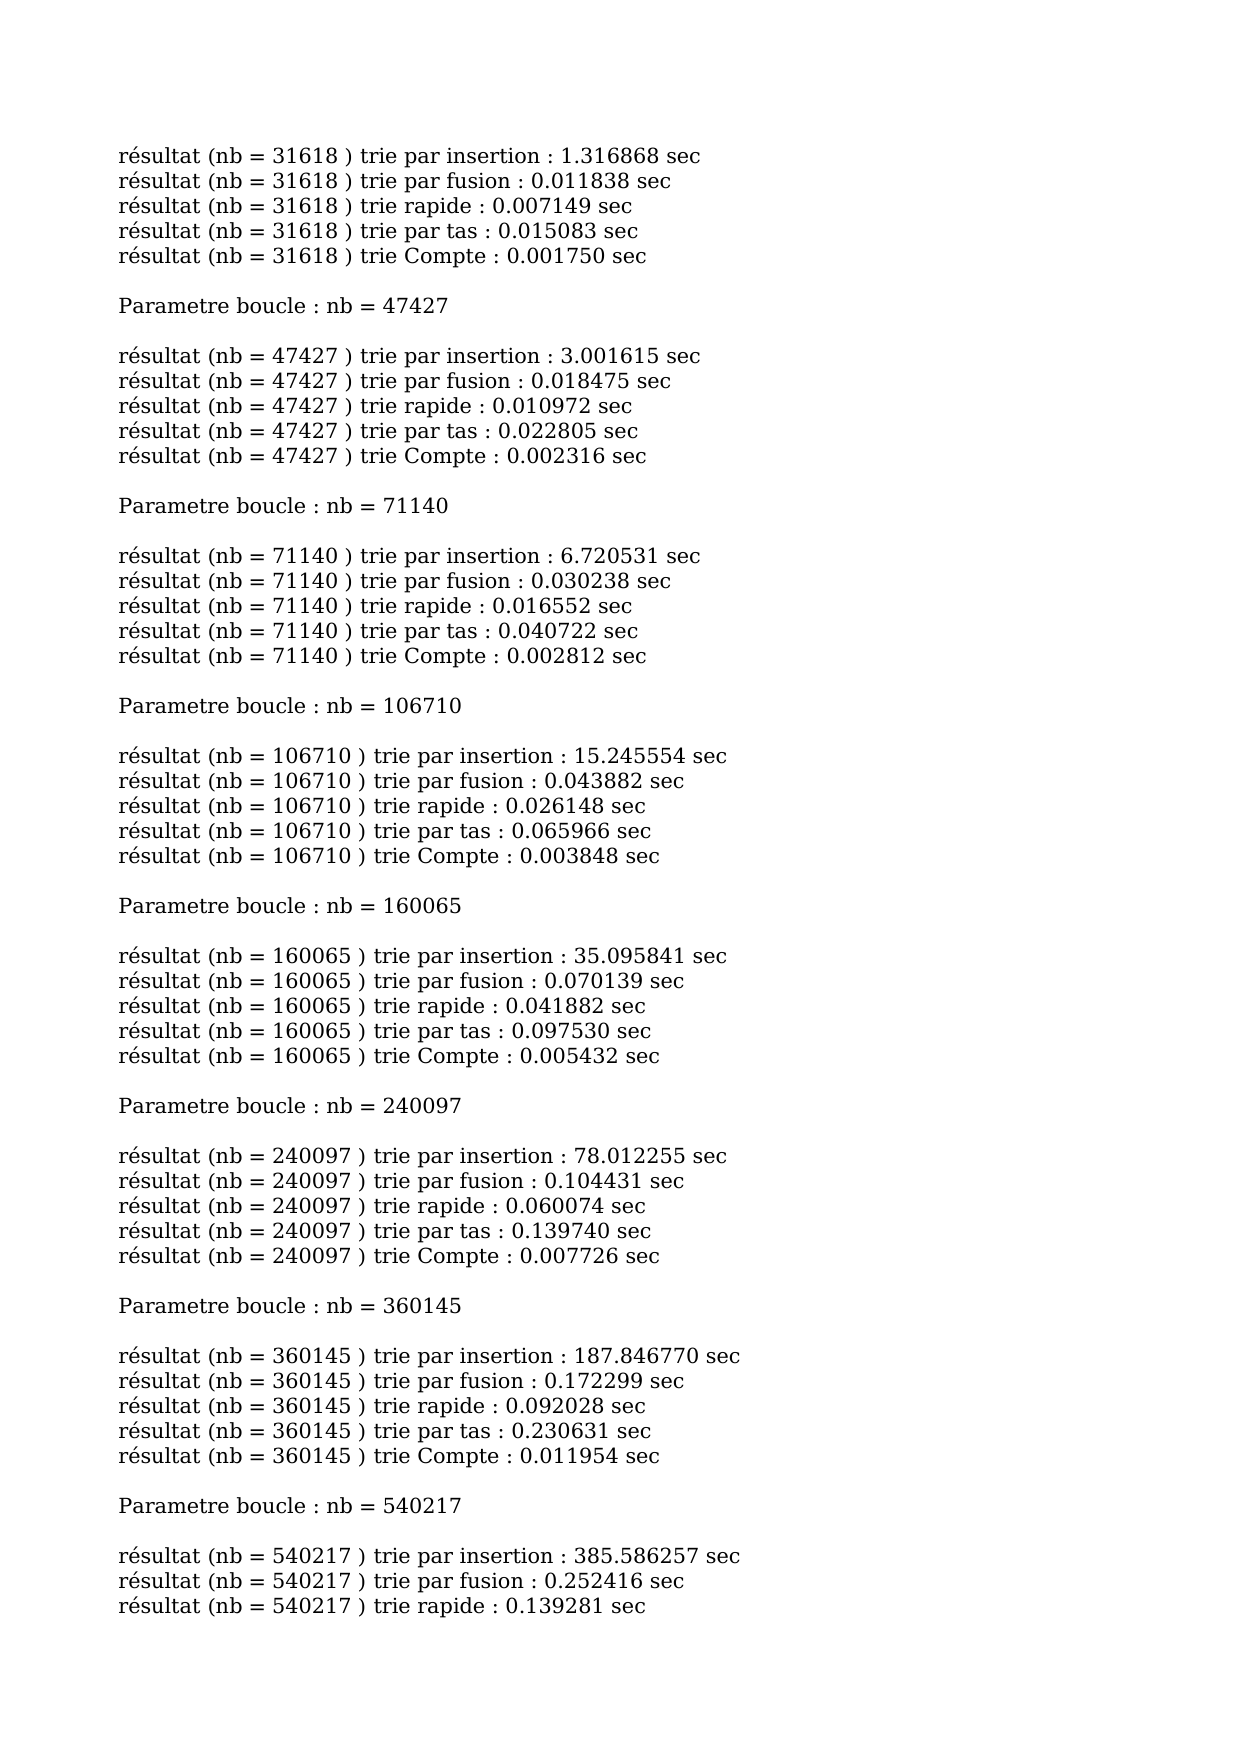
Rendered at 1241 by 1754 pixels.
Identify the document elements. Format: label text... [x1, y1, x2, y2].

text résultat (nb = 540217 ) trie par insertion : 385.586257 sec [118, 1543, 1122, 1568]
text résultat (nb = 47427 ) trie Compte : 0.002316 sec [118, 443, 1122, 468]
text Parametre boucle : nb = 71140 [118, 493, 1122, 518]
text résultat (nb = 360145 ) trie par tas : 0.230631 sec [118, 1418, 1122, 1443]
text résultat (nb = 31618 ) trie par fusion : 0.011838 sec [118, 168, 1122, 193]
text résultat (nb = 160065 ) trie par fusion : 0.070139 sec [118, 968, 1122, 993]
text résultat (nb = 360145 ) trie rapide : 0.092028 sec [118, 1393, 1122, 1418]
text résultat (nb = 160065 ) trie rapide : 0.041882 sec [118, 993, 1122, 1018]
text résultat (nb = 71140 ) trie par tas : 0.040722 sec [118, 618, 1122, 643]
text résultat (nb = 47427 ) trie rapide : 0.010972 sec [118, 393, 1122, 418]
text résultat (nb = 106710 ) trie par tas : 0.065966 sec [118, 818, 1122, 843]
text résultat (nb = 47427 ) trie par tas : 0.022805 sec [118, 418, 1122, 443]
text résultat (nb = 106710 ) trie rapide : 0.026148 sec [118, 793, 1122, 818]
text résultat (nb = 71140 ) trie par fusion : 0.030238 sec [118, 568, 1122, 593]
text résultat (nb = 160065 ) trie par tas : 0.097530 sec [118, 1018, 1122, 1043]
text résultat (nb = 31618 ) trie rapide : 0.007149 sec [118, 193, 1122, 218]
text résultat (nb = 240097 ) trie par tas : 0.139740 sec [118, 1218, 1122, 1243]
text Parametre boucle : nb = 360145 [118, 1293, 1122, 1318]
text résultat (nb = 160065 ) trie par insertion : 35.095841 sec [118, 943, 1122, 968]
text résultat (nb = 47427 ) trie par insertion : 3.001615 sec [118, 343, 1122, 368]
text résultat (nb = 106710 ) trie par insertion : 15.245554 sec [118, 743, 1122, 768]
text Parametre boucle : nb = 47427 [118, 293, 1122, 318]
text résultat (nb = 240097 ) trie rapide : 0.060074 sec [118, 1193, 1122, 1218]
text résultat (nb = 360145 ) trie Compte : 0.011954 sec [118, 1443, 1122, 1468]
text résultat (nb = 31618 ) trie par insertion : 1.316868 sec [118, 143, 1122, 168]
text résultat (nb = 31618 ) trie Compte : 0.001750 sec [118, 243, 1122, 268]
text résultat (nb = 240097 ) trie Compte : 0.007726 sec [118, 1243, 1122, 1268]
text résultat (nb = 71140 ) trie rapide : 0.016552 sec [118, 593, 1122, 618]
text résultat (nb = 360145 ) trie par insertion : 187.846770 sec [118, 1343, 1122, 1368]
text résultat (nb = 31618 ) trie par tas : 0.015083 sec [118, 218, 1122, 243]
text résultat (nb = 106710 ) trie par fusion : 0.043882 sec [118, 768, 1122, 793]
text résultat (nb = 240097 ) trie par insertion : 78.012255 sec [118, 1143, 1122, 1168]
text résultat (nb = 160065 ) trie Compte : 0.005432 sec [118, 1043, 1122, 1068]
text Parametre boucle : nb = 240097 [118, 1093, 1122, 1118]
text résultat (nb = 360145 ) trie par fusion : 0.172299 sec [118, 1368, 1122, 1393]
text résultat (nb = 240097 ) trie par fusion : 0.104431 sec [118, 1168, 1122, 1193]
text Parametre boucle : nb = 160065 [118, 893, 1122, 918]
text résultat (nb = 106710 ) trie Compte : 0.003848 sec [118, 843, 1122, 868]
text résultat (nb = 540217 ) trie par fusion : 0.252416 sec [118, 1568, 1122, 1593]
text Parametre boucle : nb = 106710 [118, 693, 1122, 718]
text Parametre boucle : nb = 540217 [118, 1493, 1122, 1518]
text résultat (nb = 47427 ) trie par fusion : 0.018475 sec [118, 368, 1122, 393]
text résultat (nb = 71140 ) trie par insertion : 6.720531 sec [118, 543, 1122, 568]
text résultat (nb = 71140 ) trie Compte : 0.002812 sec [118, 643, 1122, 668]
text résultat (nb = 540217 ) trie rapide : 0.139281 sec [118, 1593, 1122, 1618]
